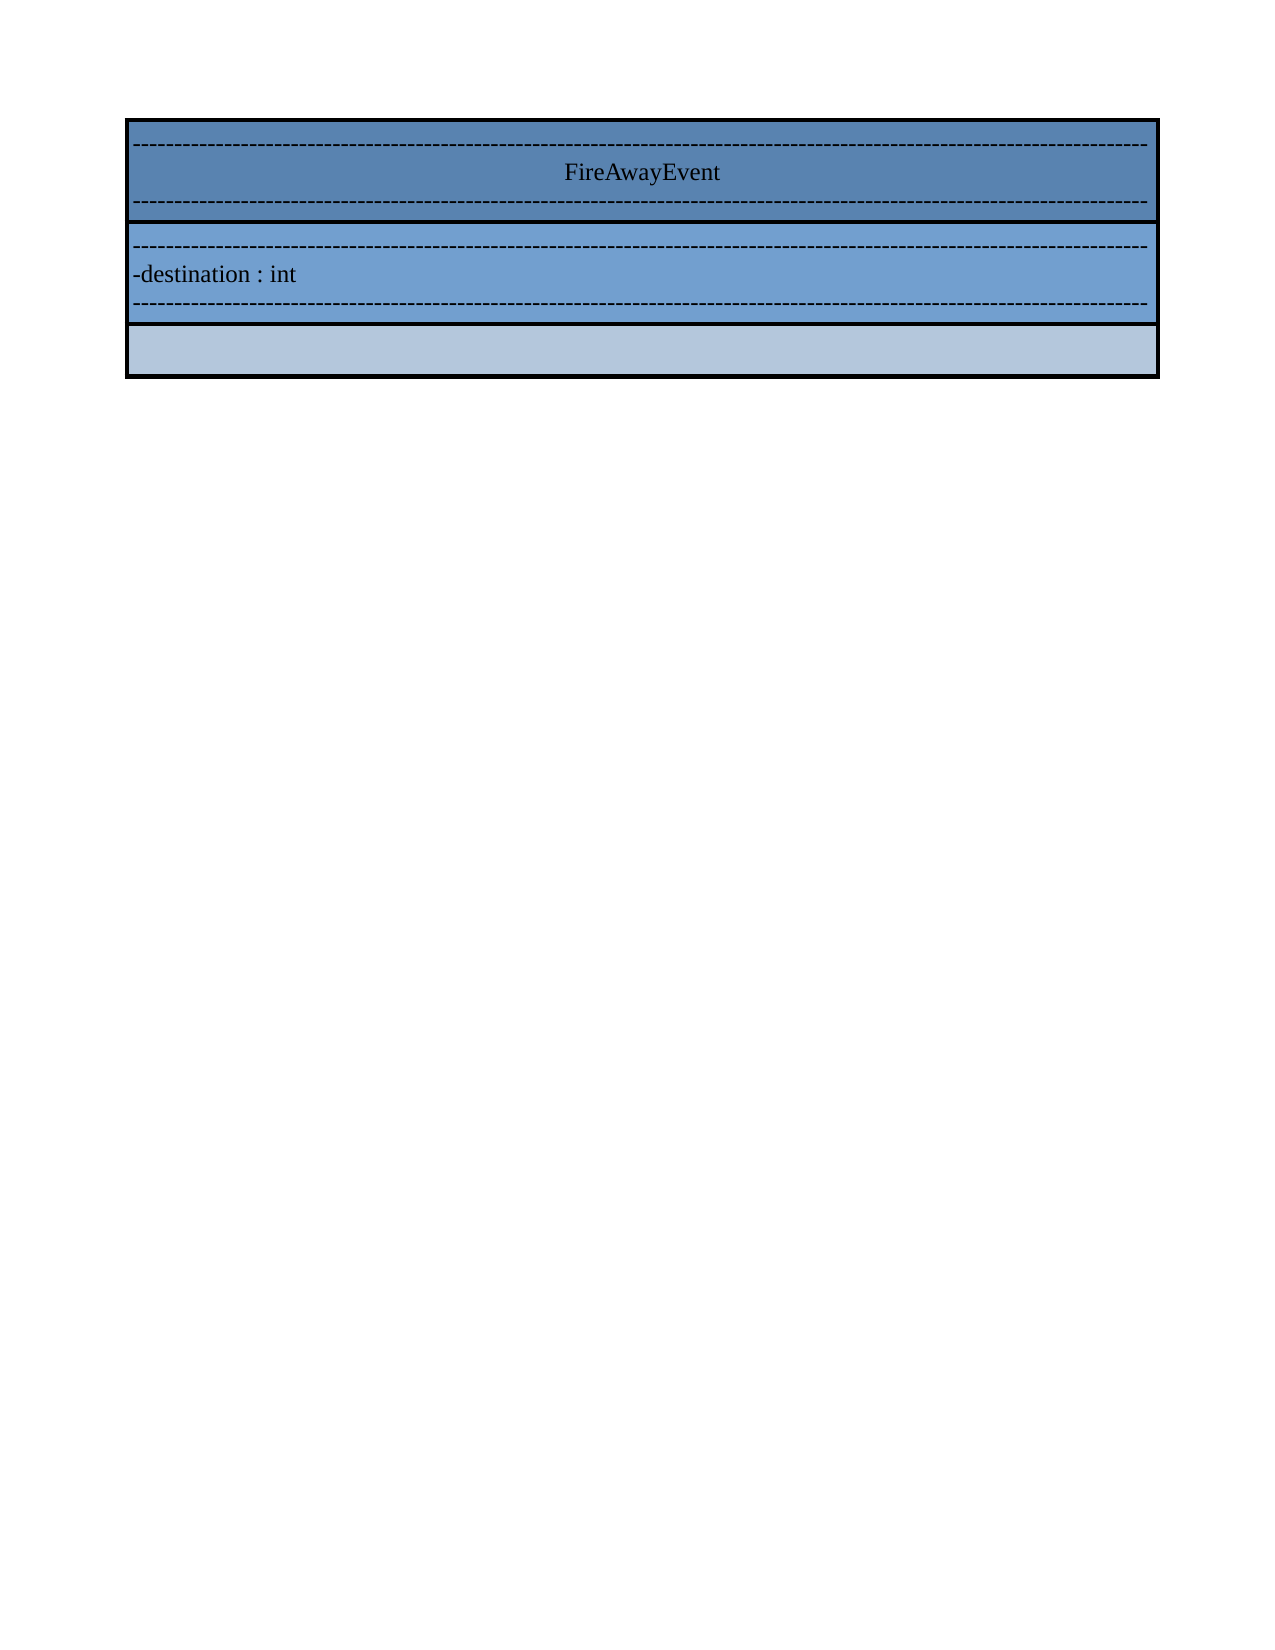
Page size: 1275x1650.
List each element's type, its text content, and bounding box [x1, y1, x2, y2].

table_cell -------------------------------------------------------------------------------------------------------------------------- -destination : int -------------------------------------------------------------------------------------------------------------------------- [129, 224, 1156, 322]
table_cell [129, 326, 1156, 374]
table_header -------------------------------------------------------------------------------------------------------------------------- FireAwayEvent -------------------------------------------------------------------------------------------------------------------------- [129, 122, 1156, 220]
